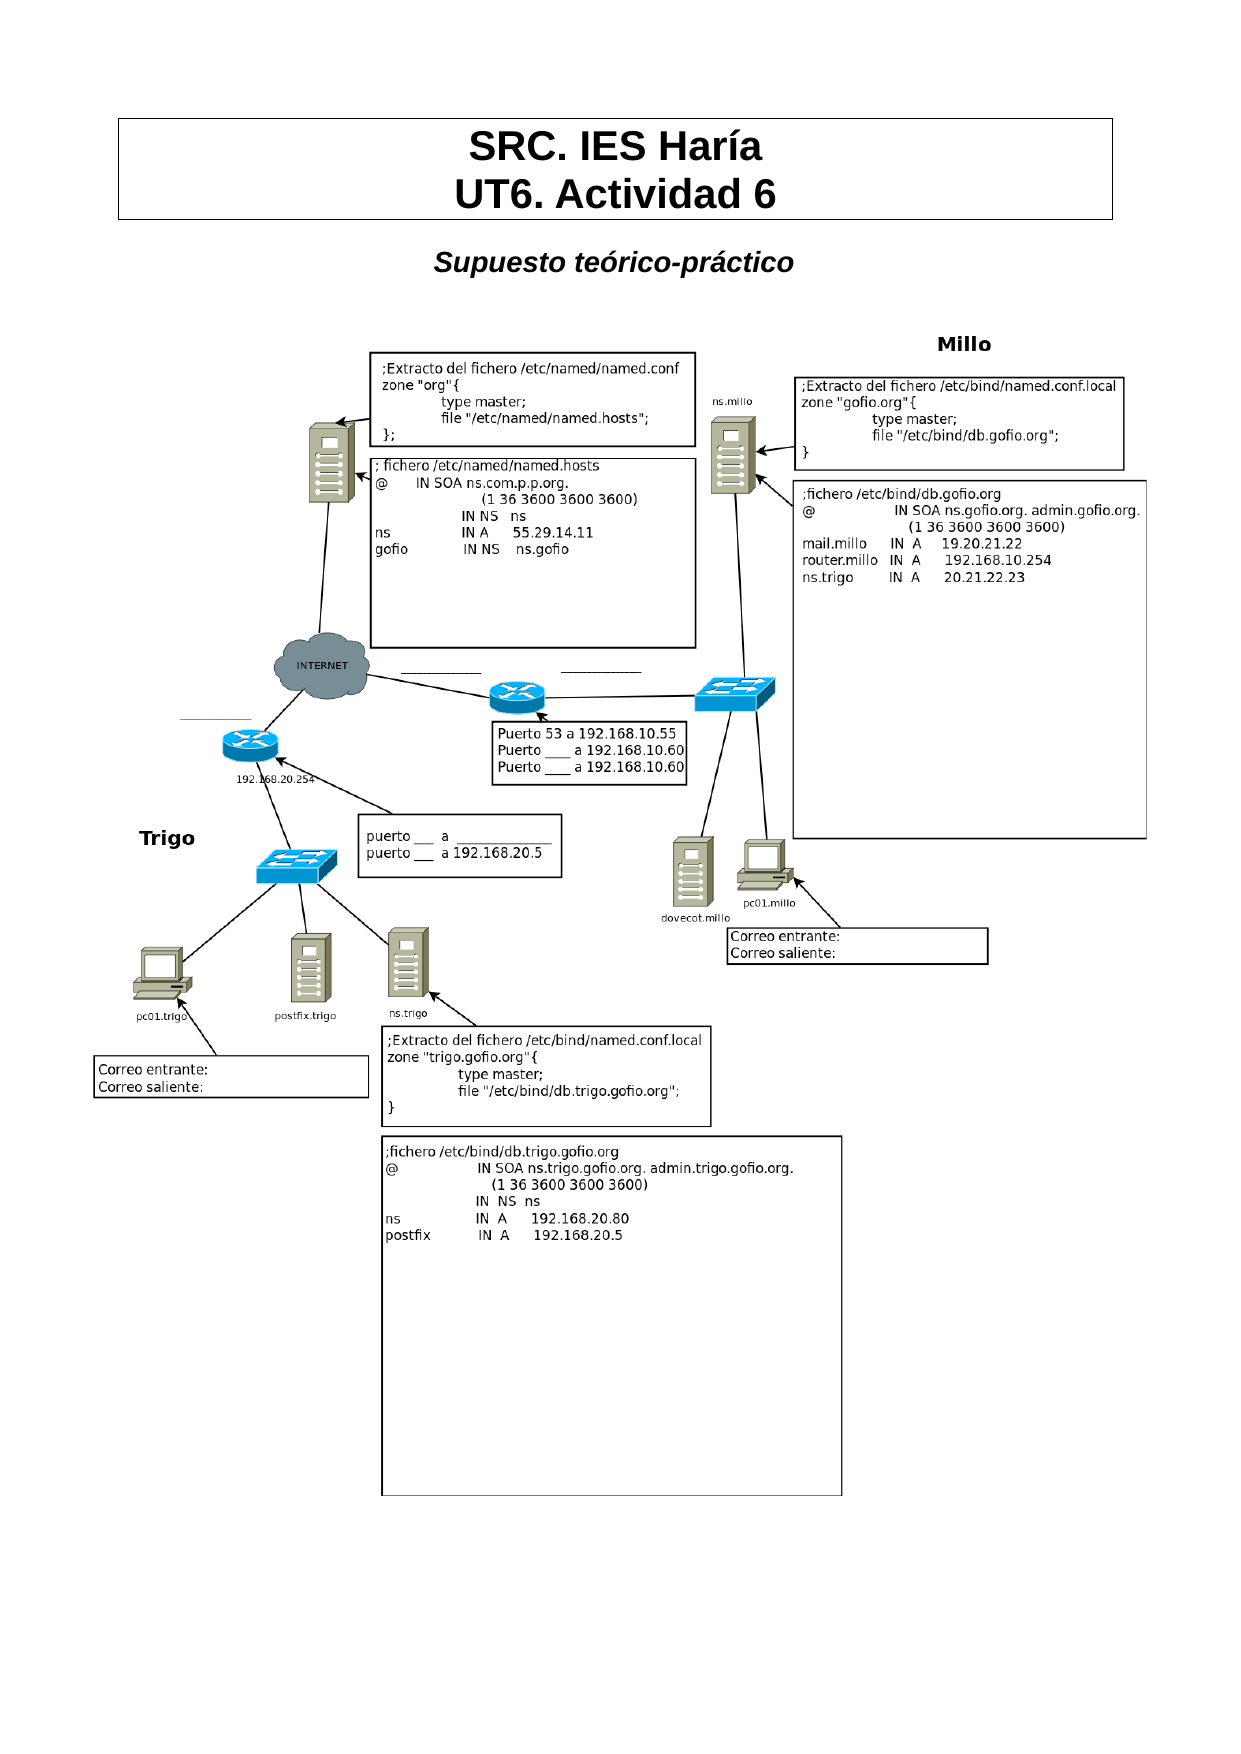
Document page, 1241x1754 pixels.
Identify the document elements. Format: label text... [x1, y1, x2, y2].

text SRC. IES Haría [119, 119, 1112, 166]
subtitle Supuesto teórico-práctico [118, 245, 1113, 279]
picture [93, 332, 1147, 1496]
text UT6. Actividad 6 [119, 166, 1112, 219]
